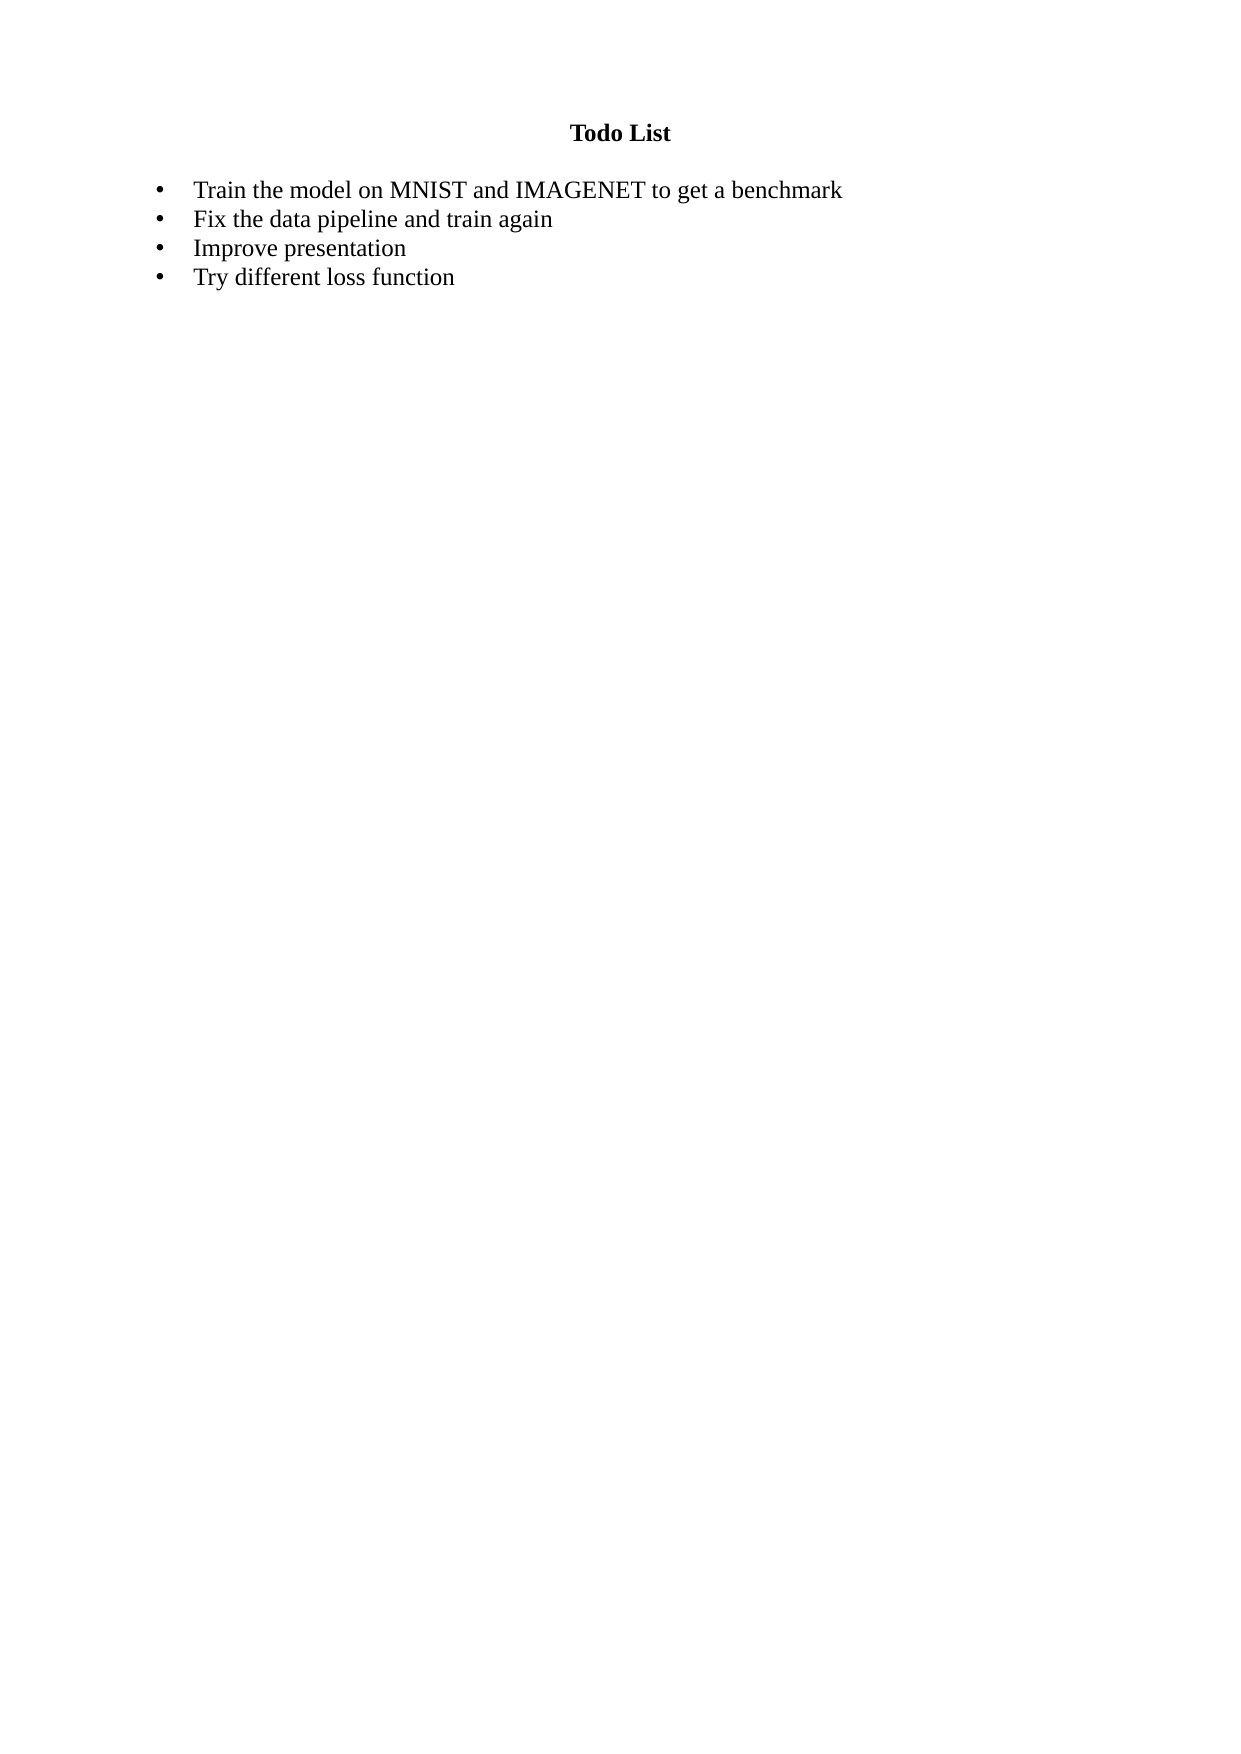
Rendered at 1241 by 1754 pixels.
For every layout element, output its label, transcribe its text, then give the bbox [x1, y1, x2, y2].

list Fix the data pipeline and train again [156, 204, 1122, 233]
text Todo List [118, 118, 1122, 147]
list Try different loss function [156, 262, 1122, 291]
list Improve presentation [156, 233, 1122, 262]
list Train the model on MNIST and IMAGENET to get a benchmark [156, 176, 1122, 204]
